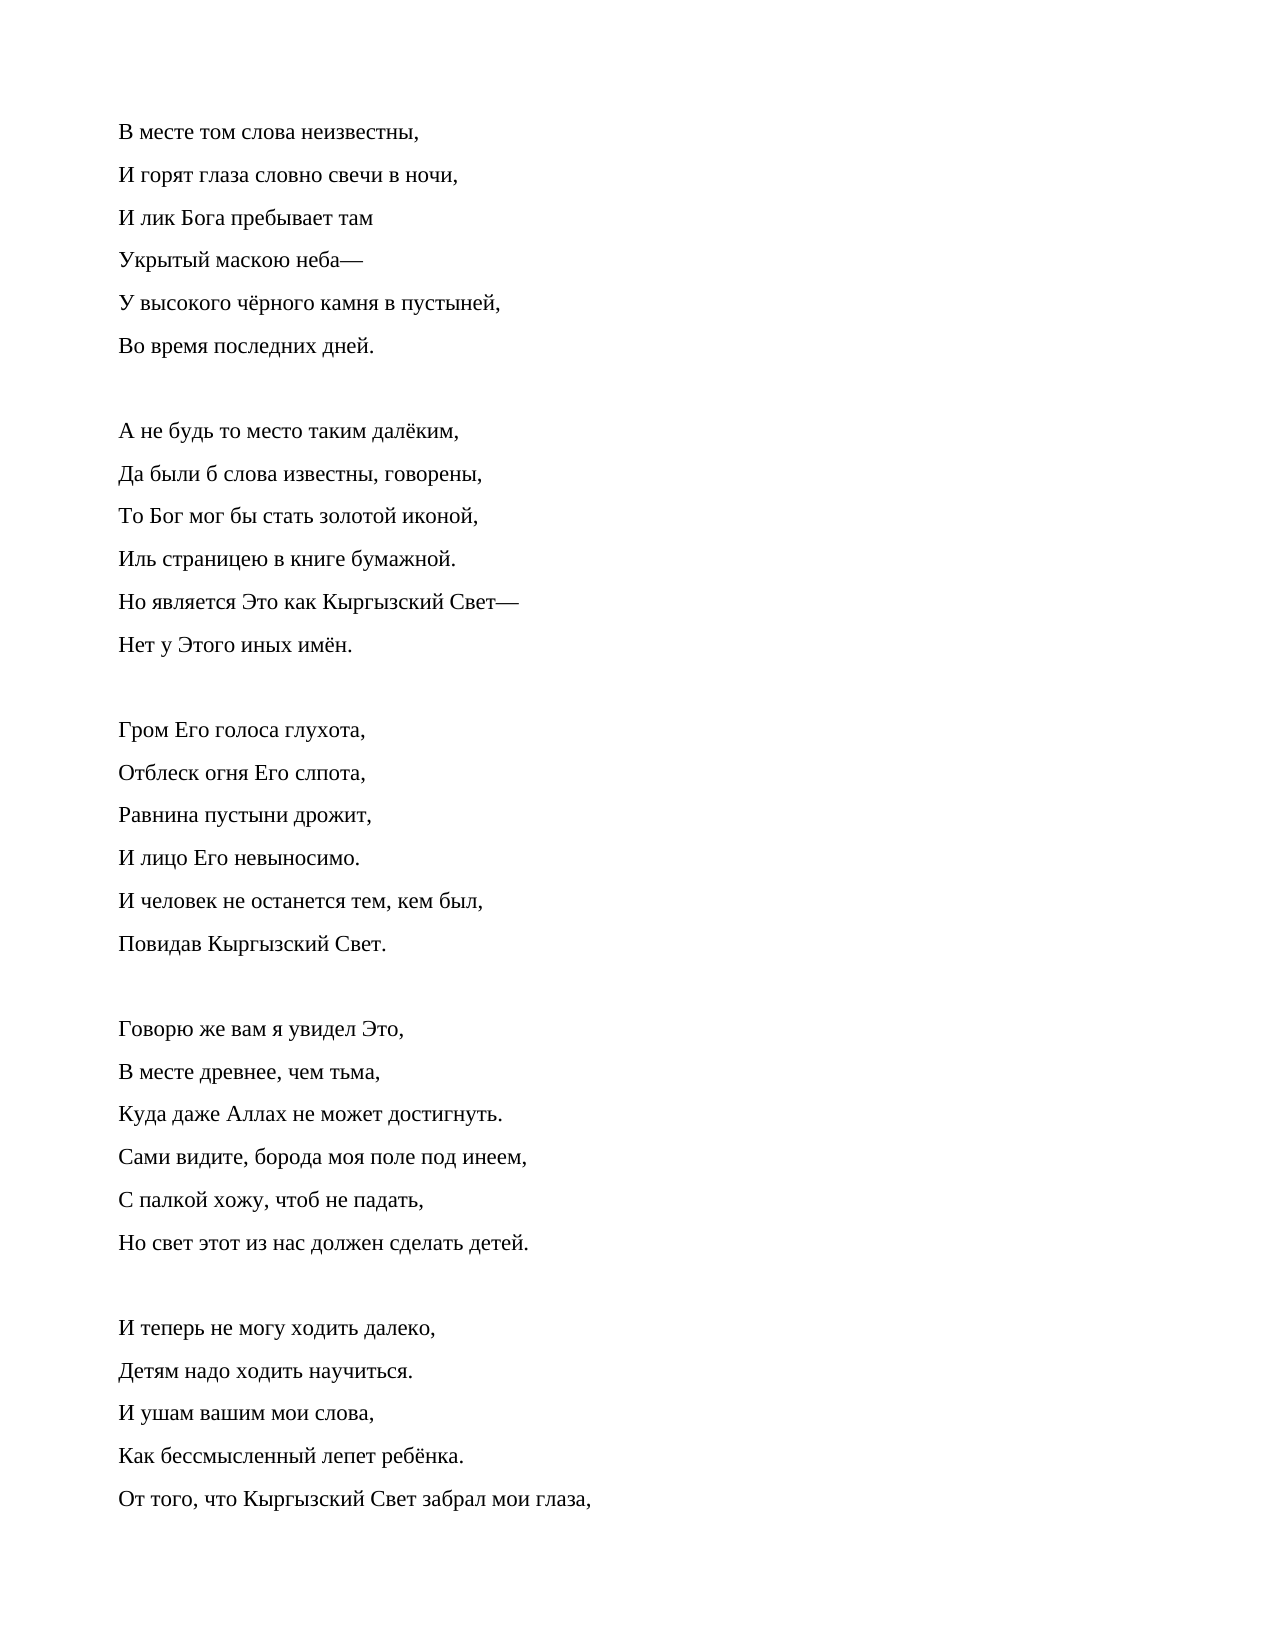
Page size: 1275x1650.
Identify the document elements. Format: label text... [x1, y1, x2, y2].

text Повидав Кыргызский Свет. [118, 929, 1157, 956]
text Детям надо ходить научиться. [118, 1357, 1157, 1383]
text А не будь то место таким далёким, [118, 417, 1157, 443]
text От того, что Кыргызский Свет забрал мои глаза, [118, 1485, 1157, 1511]
text С палкой хожу, чтоб не падать, [118, 1186, 1157, 1212]
text И горят глаза словно свечи в ночи, [118, 161, 1157, 187]
text Нет у Этого иных имён. [118, 631, 1157, 657]
text Равнина пустыни дрожит, [118, 801, 1157, 828]
text Сами видите, борода моя поле под инеем, [118, 1143, 1157, 1169]
text Говорю же вам я увидел Это, [118, 1015, 1157, 1041]
text Да были б слова известны, говорены, [118, 460, 1157, 486]
text Куда даже Аллах не может достигнуть. [118, 1100, 1157, 1127]
text И человек не останется тем, кем был, [118, 887, 1157, 913]
text Но свет этот из нас должен сделать детей. [118, 1228, 1157, 1255]
text Отблеск огня Его слпота, [118, 759, 1157, 785]
text Во время последних дней. [118, 332, 1157, 358]
text Укрытый маскою неба— [118, 246, 1157, 273]
text Иль страницею в книге бумажной. [118, 545, 1157, 572]
text Как бессмысленный лепет ребёнка. [118, 1442, 1157, 1468]
text В месте древнее, чем тьма, [118, 1058, 1157, 1084]
text Гром Его голоса глухота, [118, 716, 1157, 742]
text И ушам вашим мои слова, [118, 1399, 1157, 1426]
text И теперь не могу ходить далеко, [118, 1314, 1157, 1340]
text То Бог мог бы стать золотой иконой, [118, 502, 1157, 529]
text У высокого чёрного камня в пустыней, [118, 289, 1157, 315]
text И лик Бога пребывает там [118, 203, 1157, 230]
text В месте том слова неизвестны, [118, 118, 1157, 144]
text Но является Это как Кыргызский Свет— [118, 588, 1157, 614]
text И лицо Его невыносимо. [118, 844, 1157, 871]
